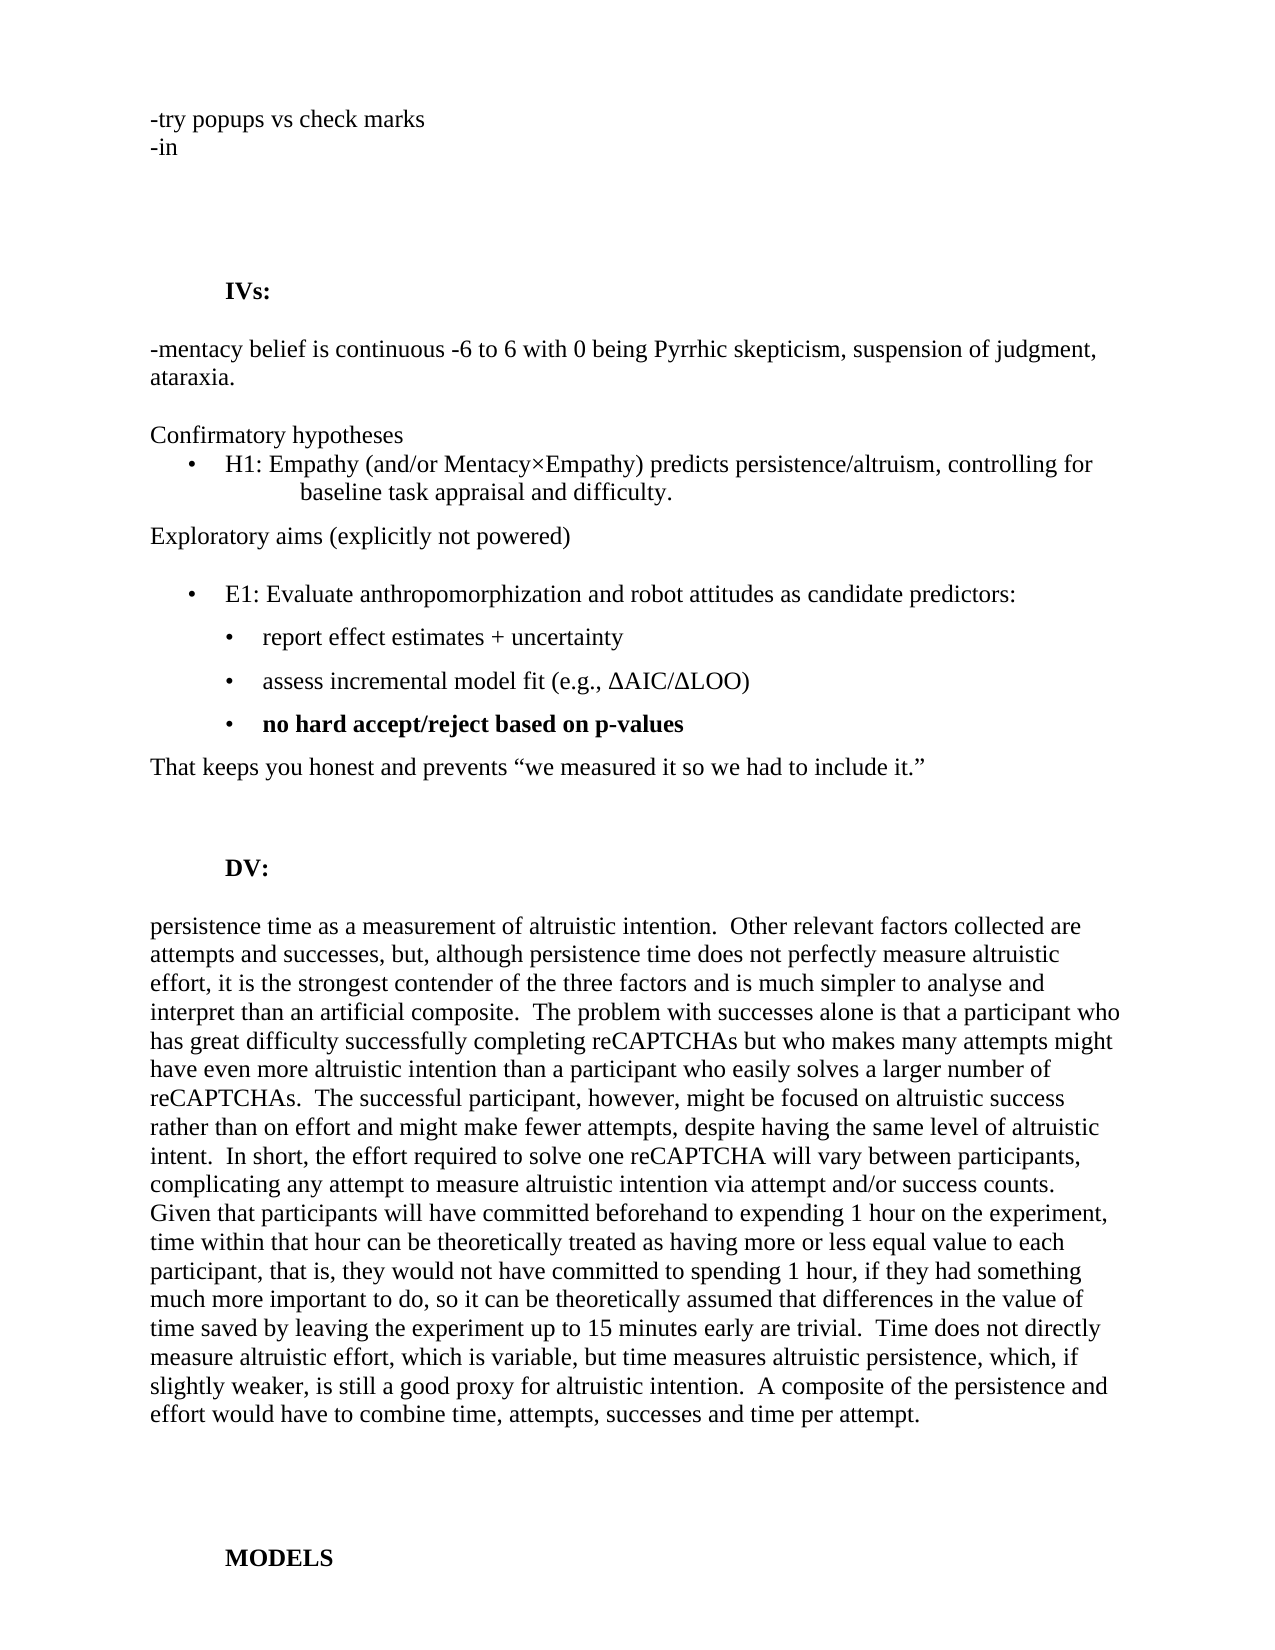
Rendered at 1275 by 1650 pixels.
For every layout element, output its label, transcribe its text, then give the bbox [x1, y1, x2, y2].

text DV: [150, 853, 1125, 882]
text persistence time as a measurement of altruistic intention. Other relevant factors collected are attempts and successes, but, although persistence time does not perfectly measure altruistic effort, it is the strongest contender of the three factors and is much simpler to analyse and interpret than an artificial composite. The problem with successes alone is that a participant who has great difficulty successfully completing reCAPTCHAs but who makes many attempts might have even more altruistic intention than a participant who easily solves a larger number of reCAPTCHAs. The successful participant, however, might be focused on altruistic success rather than on effort and might make fewer attempts, despite having the same level of altruistic intent. In short, the effort required to solve one reCAPTCHA will vary between participants, complicating any attempt to measure altruistic intention via attempt and/or success counts. Given that participants will have committed beforehand to expending 1 hour on the experiment, time within that hour can be theoretically treated as having more or less equal value to each participant, that is, they would not have committed to spending 1 hour, if they had something much more important to do, so it can be theoretically assumed that differences in the value of time saved by leaving the experiment up to 15 minutes early are trivial. Time does not directly measure altruistic effort, which is variable, but time measures altruistic persistence, which, if slightly weaker, is still a good proxy for altruistic intention. A composite of the persistence and effort would have to combine time, attempts, successes and time per attempt. [150, 911, 1125, 1428]
text That keeps you honest and prevents “we measured it so we had to include it.” [150, 752, 1125, 781]
list H1: Empathy (and/or Mentacy×Empathy) predicts persistence/altruism, controlling for baseline task appraisal and difficulty. [187, 449, 1125, 506]
text -in [150, 132, 1125, 161]
text -try popups vs check marks [150, 104, 1125, 132]
text Exploratory aims (explicitly not powered) [150, 521, 1125, 549]
list assess incremental model fit (e.g., ΔAIC/ΔLOO) [225, 666, 1125, 694]
text MODELS [150, 1543, 1125, 1572]
list report effect estimates + uncertainty [225, 622, 1125, 651]
text Confirmatory hypotheses [150, 420, 1125, 449]
text -mentacy belief is continuous -6 to 6 with 0 being Pyrrhic skepticism, suspension of judgment, ataraxia. [150, 334, 1125, 391]
text IVs: [150, 276, 1125, 305]
list E1: Evaluate anthropomorphization and robot attitudes as candidate predictors: [187, 579, 1125, 608]
list no hard accept/reject based on p-values [225, 709, 1125, 738]
